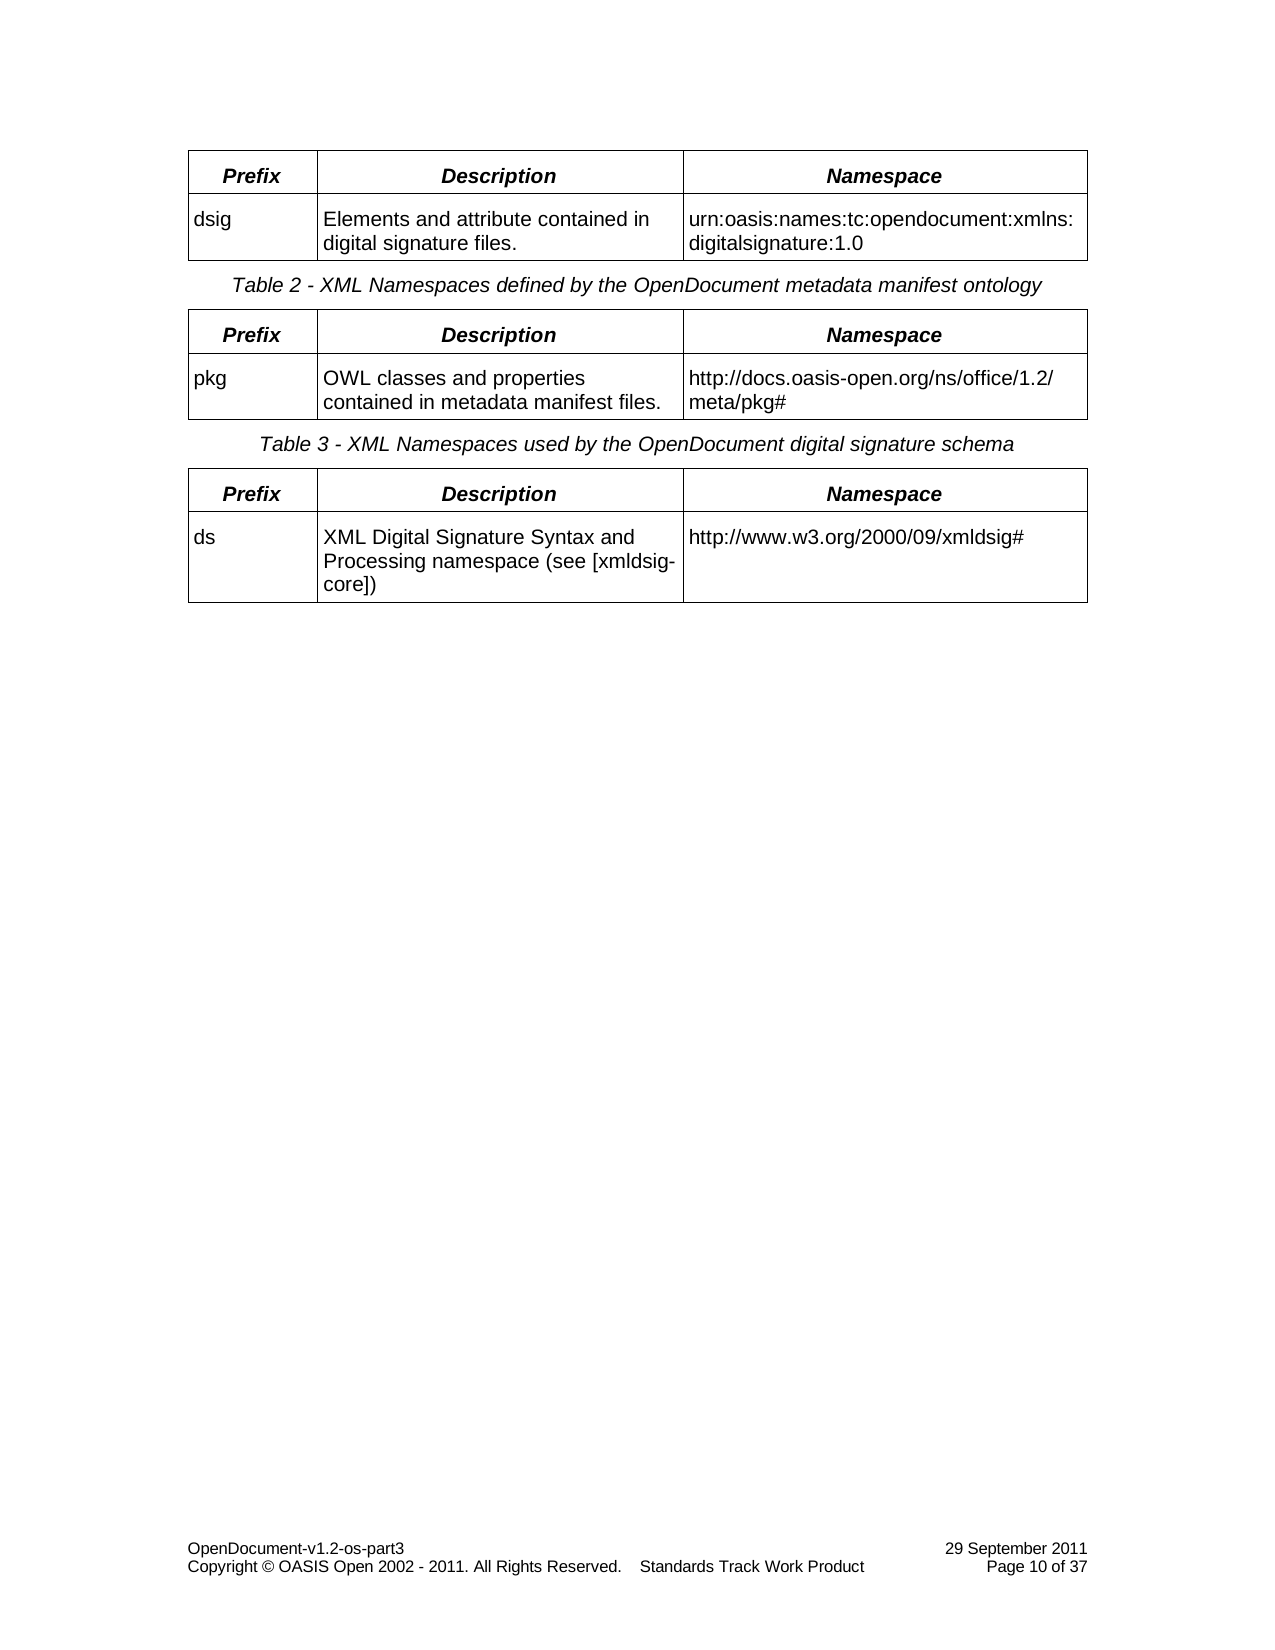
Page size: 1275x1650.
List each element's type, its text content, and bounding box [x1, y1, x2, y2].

table_header Namespace [684, 310, 1087, 353]
table_header Description [318, 151, 683, 193]
table_header Namespace [684, 469, 1087, 511]
table_cell urn:oasis:names:tc:opendocument:xmlns:digitalsignature:1.0 [684, 194, 1087, 260]
table_cell http://www.w3.org/2000/09/xmldsig# [684, 512, 1087, 602]
table_cell XML Digital Signature Syntax and Processing namespace (see [xmldsig-core]) [318, 512, 683, 602]
table_header Prefix [189, 151, 317, 193]
table_cell Elements and attribute contained in digital signature files. [318, 194, 683, 260]
table_cell dsig [189, 194, 317, 260]
table_cell pkg [189, 354, 317, 419]
text Table 2 - XML Namespaces defined by the OpenDocument metadata manifest ontology [187, 273, 1088, 297]
table_cell http://docs.oasis-open.org/ns/office/1.2/meta/pkg# [684, 354, 1087, 419]
text Table 3 - XML Namespaces used by the OpenDocument digital signature schema [187, 432, 1088, 456]
table_header Description [318, 310, 683, 353]
table_cell ds [189, 512, 317, 602]
table_header Prefix [189, 469, 317, 511]
table_cell OWL classes and properties contained in metadata manifest files. [318, 354, 683, 419]
table_header Description [318, 469, 683, 511]
table_header Namespace [684, 151, 1087, 193]
table_header Prefix [189, 310, 317, 353]
